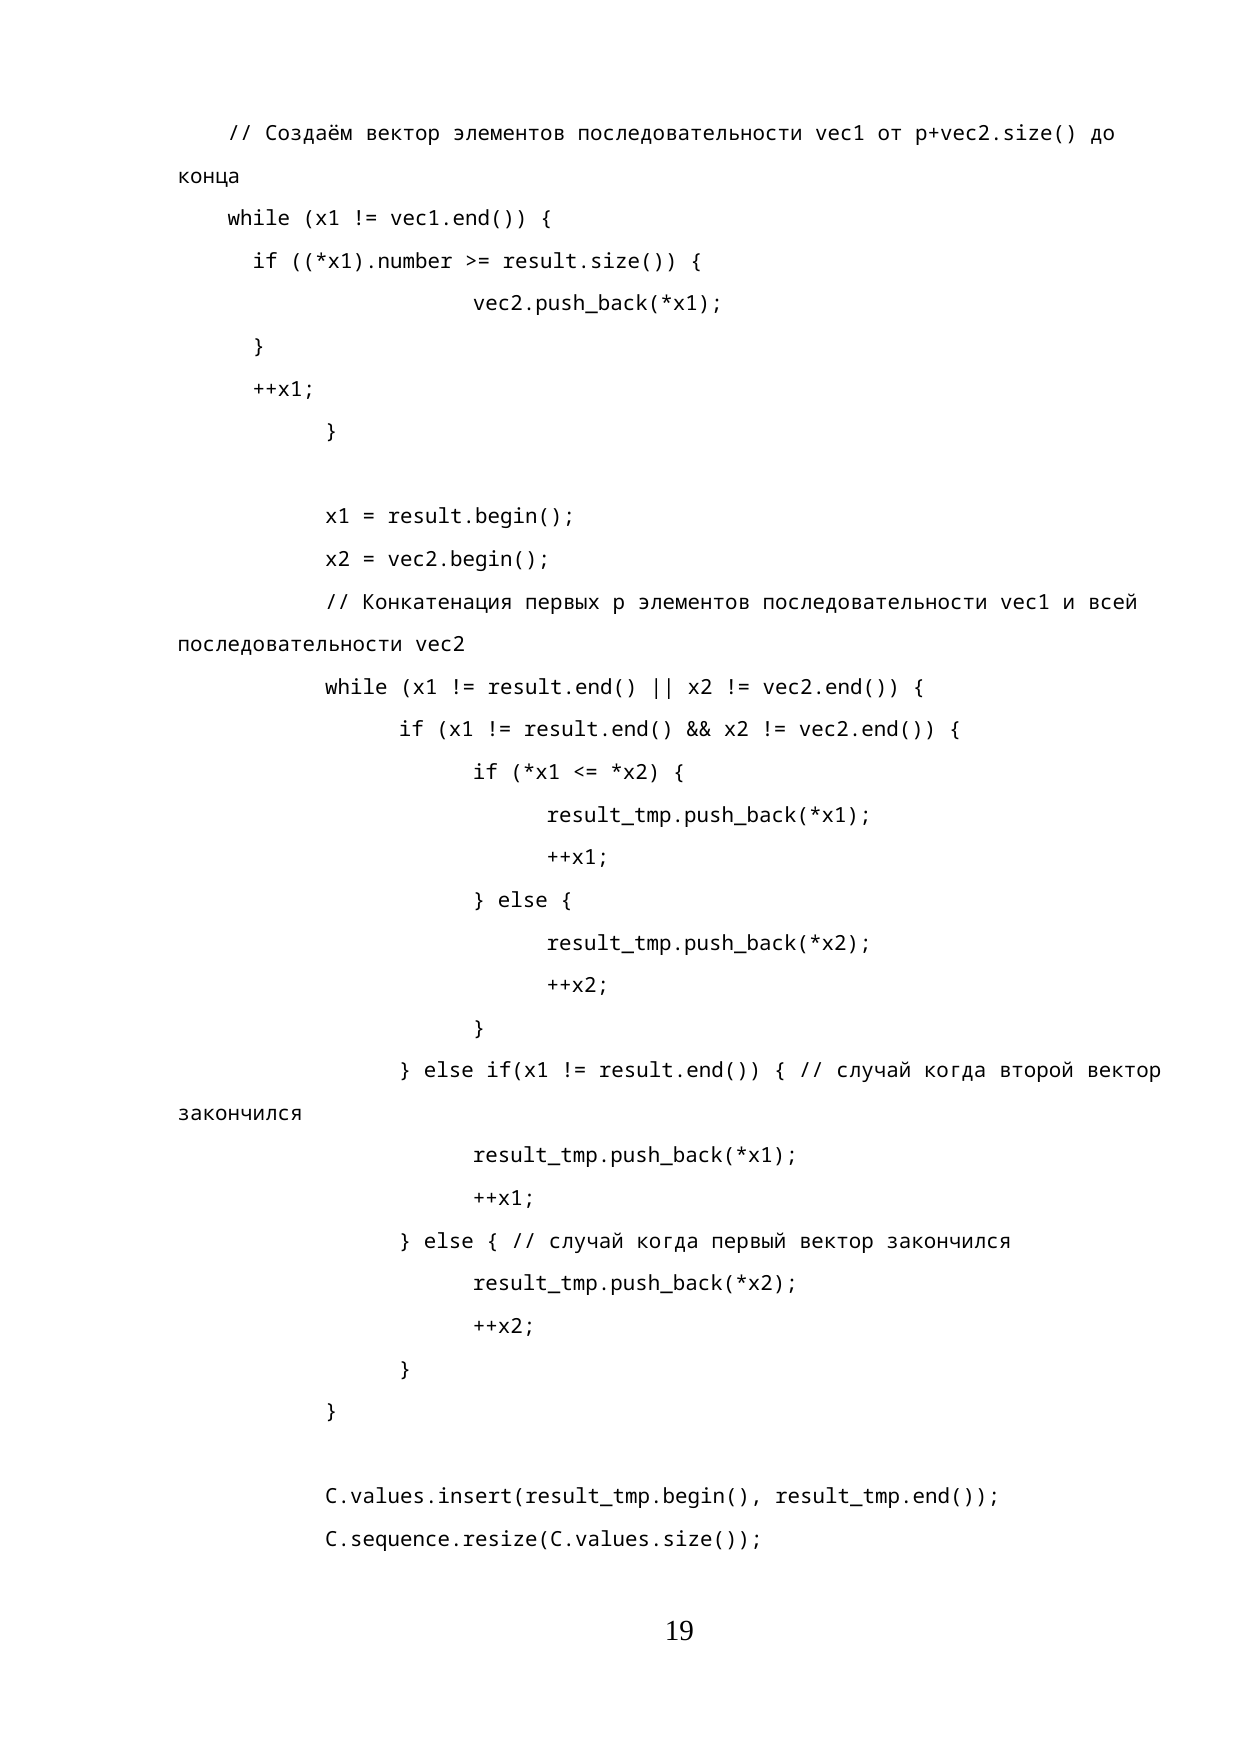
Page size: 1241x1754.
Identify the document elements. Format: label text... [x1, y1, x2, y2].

text if (*x1 <= *x2) { [177, 757, 1181, 786]
text C.sequence.resize(C.values.size()); [177, 1524, 1181, 1552]
text } else { [177, 885, 1181, 913]
text result_tmp.push_back(*x2); [177, 928, 1181, 956]
text C.values.insert(result_tmp.begin(), result_tmp.end()); [177, 1481, 1181, 1510]
text } [177, 1396, 1181, 1425]
text result_tmp.push_back(*x2); [177, 1268, 1181, 1297]
text } [177, 416, 1181, 445]
text ++x2; [177, 1311, 1181, 1339]
text if ((*x1).number >= result.size()) { [177, 246, 1181, 274]
text } [177, 331, 1181, 359]
text result_tmp.push_back(*x1); [177, 1141, 1181, 1169]
text vec2.push_back(*x1); [177, 288, 1181, 317]
text ++x1; [177, 1183, 1181, 1212]
text x2 = vec2.begin(); [177, 544, 1181, 573]
text while (x1 != vec1.end()) { [177, 203, 1181, 232]
text result_tmp.push_back(*x1); [177, 800, 1181, 828]
text ++x1; [177, 842, 1181, 871]
text // Создаём вектор элементов последовательности vec1 от p+vec2.size() до конца [177, 118, 1181, 189]
text } else if(x1 != result.end()) { // случай когда второй вектор закончился [177, 1055, 1181, 1126]
text } [177, 1354, 1181, 1382]
text x1 = result.begin(); [177, 502, 1181, 530]
text ++x2; [177, 970, 1181, 999]
text } else { // случай когда первый вектор закончился [177, 1226, 1181, 1254]
text // Конкатенация первых p элементов последовательности vec1 и всей последовательности vec2 [177, 587, 1181, 658]
text ++x1; [177, 374, 1181, 402]
text while (x1 != result.end() || x2 != vec2.end()) { [177, 672, 1181, 700]
text if (x1 != result.end() && x2 != vec2.end()) { [177, 714, 1181, 743]
text } [177, 1013, 1181, 1041]
